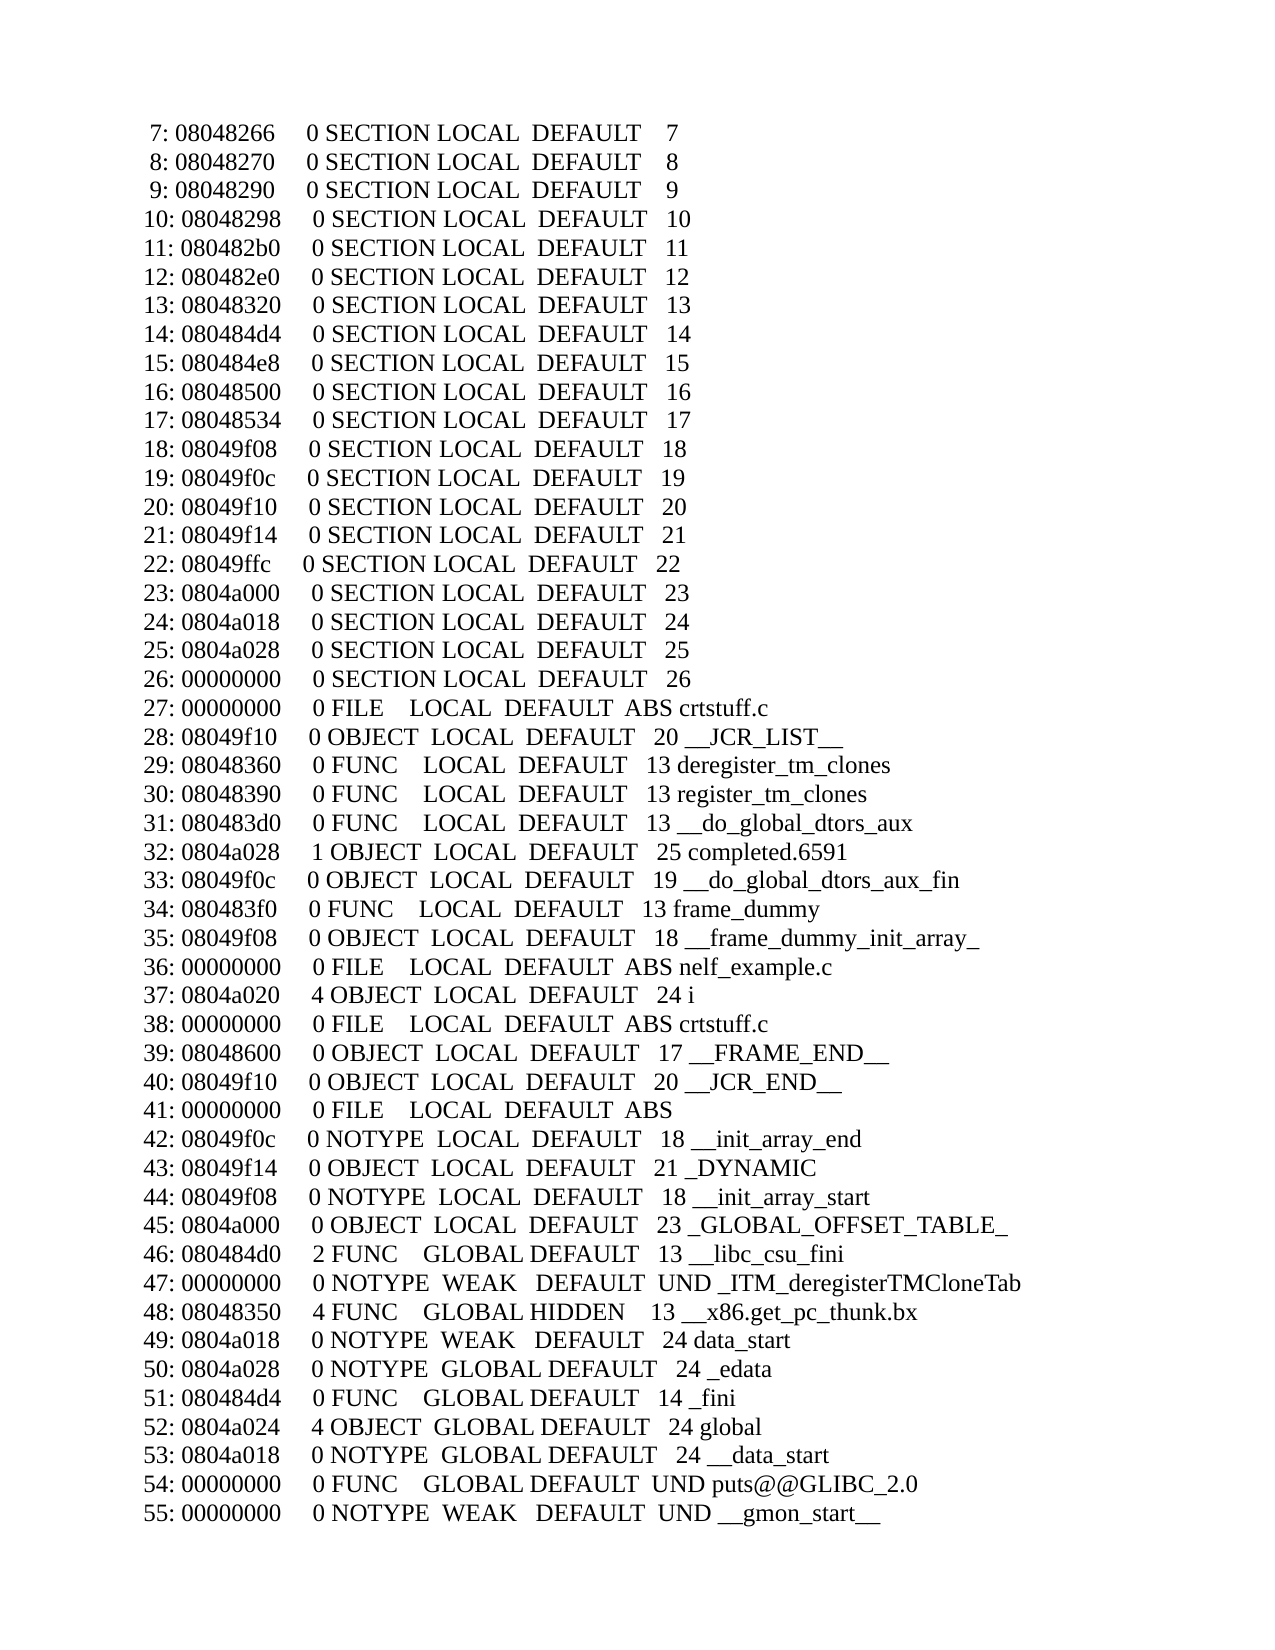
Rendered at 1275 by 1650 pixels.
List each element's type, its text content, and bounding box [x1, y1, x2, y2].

text 12: 080482e0 0 SECTION LOCAL DEFAULT 12 [118, 262, 1157, 291]
text 49: 0804a018 0 NOTYPE WEAK DEFAULT 24 data_start [118, 1326, 1157, 1354]
text 26: 00000000 0 SECTION LOCAL DEFAULT 26 [118, 664, 1157, 693]
text 41: 00000000 0 FILE LOCAL DEFAULT ABS [118, 1096, 1157, 1124]
text 29: 08048360 0 FUNC LOCAL DEFAULT 13 deregister_tm_clones [118, 751, 1157, 779]
text 48: 08048350 4 FUNC GLOBAL HIDDEN 13 __x86.get_pc_thunk.bx [118, 1297, 1157, 1326]
text 11: 080482b0 0 SECTION LOCAL DEFAULT 11 [118, 233, 1157, 262]
text 40: 08049f10 0 OBJECT LOCAL DEFAULT 20 __JCR_END__ [118, 1067, 1157, 1096]
text 30: 08048390 0 FUNC LOCAL DEFAULT 13 register_tm_clones [118, 779, 1157, 808]
text 28: 08049f10 0 OBJECT LOCAL DEFAULT 20 __JCR_LIST__ [118, 722, 1157, 751]
text 7: 08048266 0 SECTION LOCAL DEFAULT 7 [118, 118, 1157, 147]
text 22: 08049ffc 0 SECTION LOCAL DEFAULT 22 [118, 549, 1157, 578]
text 50: 0804a028 0 NOTYPE GLOBAL DEFAULT 24 _edata [118, 1354, 1157, 1383]
text 46: 080484d0 2 FUNC GLOBAL DEFAULT 13 __libc_csu_fini [118, 1239, 1157, 1268]
text 20: 08049f10 0 SECTION LOCAL DEFAULT 20 [118, 492, 1157, 521]
text 43: 08049f14 0 OBJECT LOCAL DEFAULT 21 _DYNAMIC [118, 1153, 1157, 1182]
text 47: 00000000 0 NOTYPE WEAK DEFAULT UND _ITM_deregisterTMCloneTab [118, 1268, 1157, 1297]
text 45: 0804a000 0 OBJECT LOCAL DEFAULT 23 _GLOBAL_OFFSET_TABLE_ [118, 1211, 1157, 1239]
text 51: 080484d4 0 FUNC GLOBAL DEFAULT 14 _fini [118, 1383, 1157, 1412]
text 55: 00000000 0 NOTYPE WEAK DEFAULT UND __gmon_start__ [118, 1498, 1157, 1527]
text 32: 0804a028 1 OBJECT LOCAL DEFAULT 25 completed.6591 [118, 837, 1157, 866]
text 18: 08049f08 0 SECTION LOCAL DEFAULT 18 [118, 434, 1157, 463]
text 16: 08048500 0 SECTION LOCAL DEFAULT 16 [118, 377, 1157, 406]
text 44: 08049f08 0 NOTYPE LOCAL DEFAULT 18 __init_array_start [118, 1182, 1157, 1211]
text 34: 080483f0 0 FUNC LOCAL DEFAULT 13 frame_dummy [118, 894, 1157, 923]
text 24: 0804a018 0 SECTION LOCAL DEFAULT 24 [118, 607, 1157, 636]
text 53: 0804a018 0 NOTYPE GLOBAL DEFAULT 24 __data_start [118, 1441, 1157, 1469]
text 13: 08048320 0 SECTION LOCAL DEFAULT 13 [118, 291, 1157, 319]
text 19: 08049f0c 0 SECTION LOCAL DEFAULT 19 [118, 463, 1157, 492]
text 25: 0804a028 0 SECTION LOCAL DEFAULT 25 [118, 636, 1157, 664]
text 9: 08048290 0 SECTION LOCAL DEFAULT 9 [118, 176, 1157, 204]
text 35: 08049f08 0 OBJECT LOCAL DEFAULT 18 __frame_dummy_init_array_ [118, 923, 1157, 952]
text 14: 080484d4 0 SECTION LOCAL DEFAULT 14 [118, 319, 1157, 348]
text 42: 08049f0c 0 NOTYPE LOCAL DEFAULT 18 __init_array_end [118, 1124, 1157, 1153]
text 10: 08048298 0 SECTION LOCAL DEFAULT 10 [118, 204, 1157, 233]
text 8: 08048270 0 SECTION LOCAL DEFAULT 8 [118, 147, 1157, 176]
text 23: 0804a000 0 SECTION LOCAL DEFAULT 23 [118, 578, 1157, 607]
text 37: 0804a020 4 OBJECT LOCAL DEFAULT 24 i [118, 981, 1157, 1009]
text 17: 08048534 0 SECTION LOCAL DEFAULT 17 [118, 406, 1157, 434]
text 39: 08048600 0 OBJECT LOCAL DEFAULT 17 __FRAME_END__ [118, 1038, 1157, 1067]
text 54: 00000000 0 FUNC GLOBAL DEFAULT UND puts@@GLIBC_2.0 [118, 1469, 1157, 1498]
text 52: 0804a024 4 OBJECT GLOBAL DEFAULT 24 global [118, 1412, 1157, 1441]
text 15: 080484e8 0 SECTION LOCAL DEFAULT 15 [118, 348, 1157, 377]
text 36: 00000000 0 FILE LOCAL DEFAULT ABS nelf_example.c [118, 952, 1157, 981]
text 27: 00000000 0 FILE LOCAL DEFAULT ABS crtstuff.c [118, 693, 1157, 722]
text 38: 00000000 0 FILE LOCAL DEFAULT ABS crtstuff.c [118, 1009, 1157, 1038]
text 31: 080483d0 0 FUNC LOCAL DEFAULT 13 __do_global_dtors_aux [118, 808, 1157, 837]
text 21: 08049f14 0 SECTION LOCAL DEFAULT 21 [118, 521, 1157, 549]
text 33: 08049f0c 0 OBJECT LOCAL DEFAULT 19 __do_global_dtors_aux_fin [118, 866, 1157, 894]
